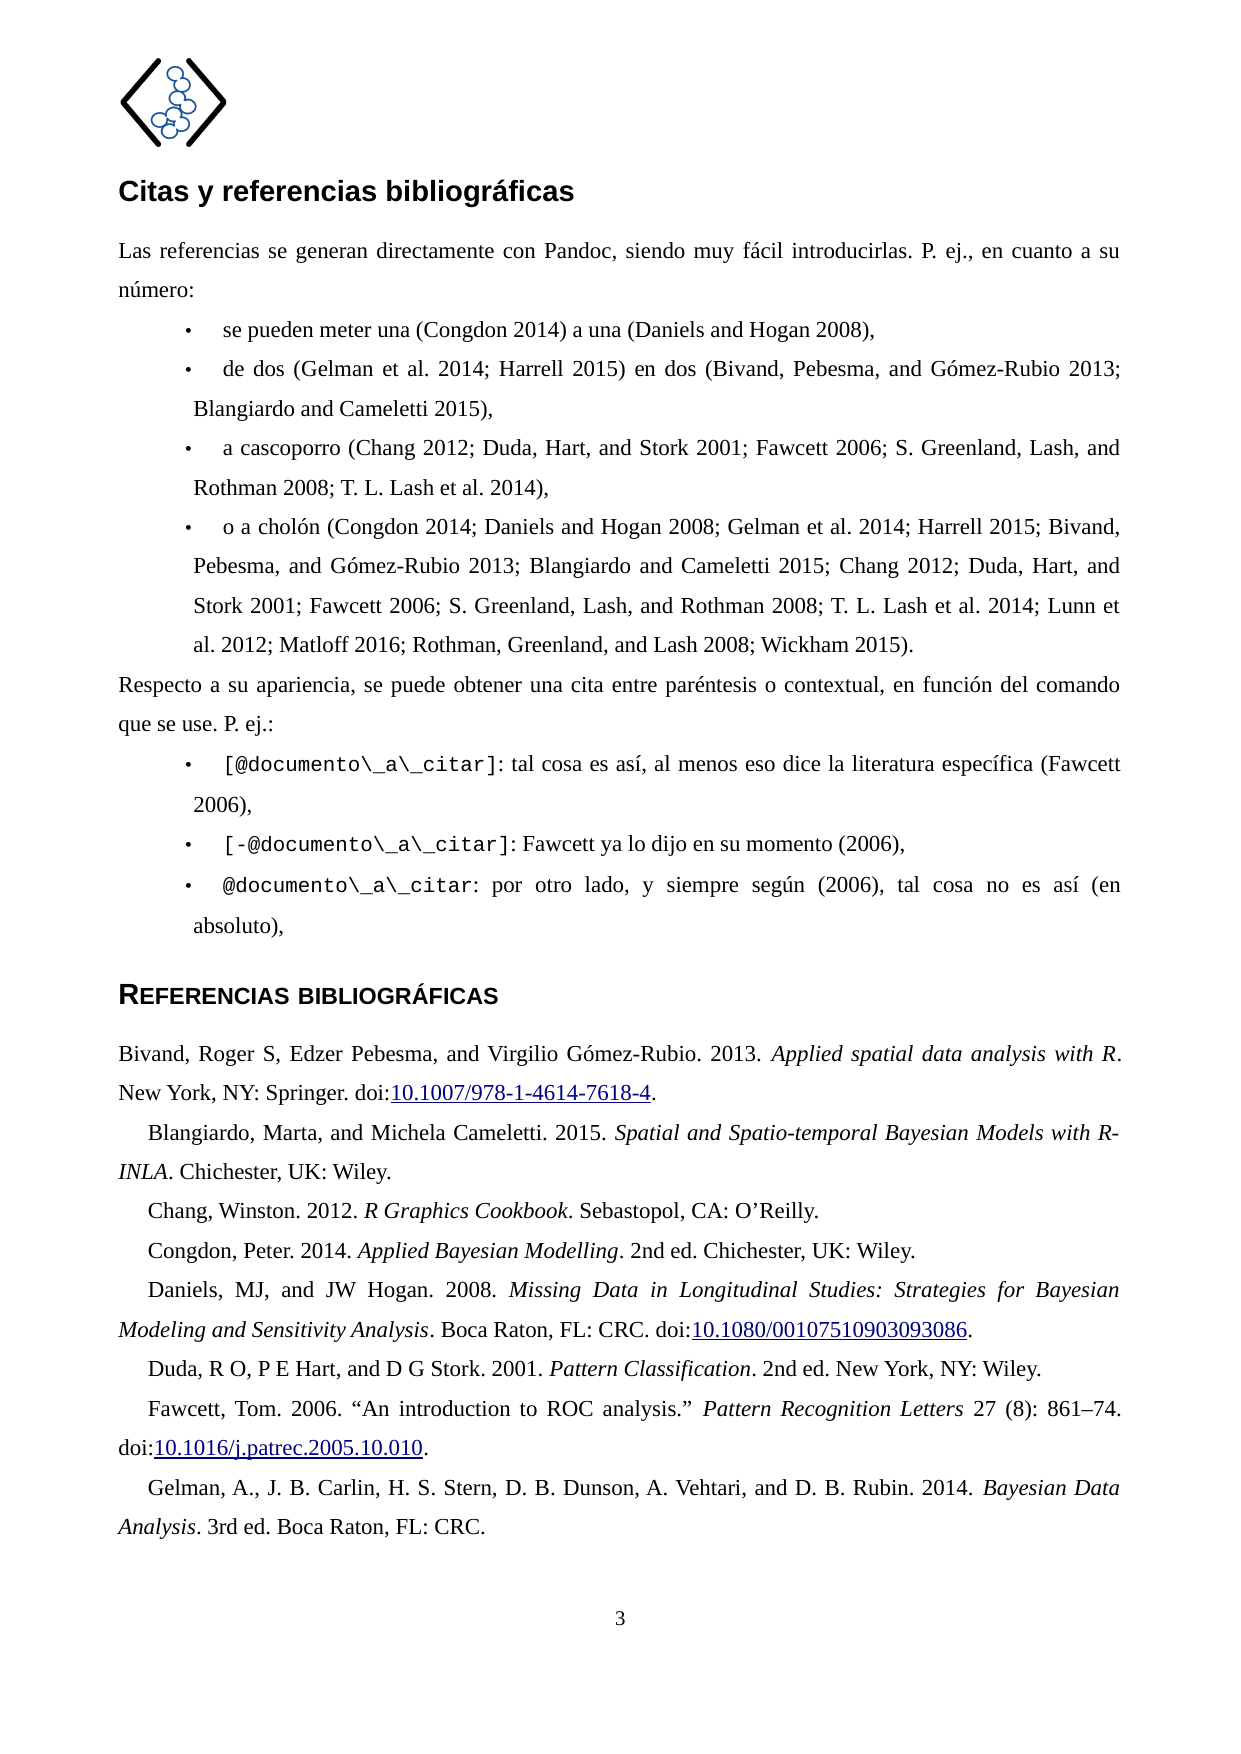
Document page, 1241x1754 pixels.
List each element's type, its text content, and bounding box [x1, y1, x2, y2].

text Respecto a su apariencia, se puede obtener una cita entre paréntesis o contextual, en función del comando que se use. P. ej.: [118, 671, 1122, 737]
subtitle Citas y referencias bibliográficas [118, 174, 1122, 207]
picture [120, 58, 227, 147]
text Daniels, MJ, and JW Hogan. 2008. Missing Data in Longitudinal Studies: Strategies for Bayesian Modeling and Sensitivity Analysis. Boca Raton, FL: CRC. doi:10.1080/00107510903093086. [118, 1276, 1122, 1342]
list a cascoporro (Chang 2012; Duda, Hart, and Stork 2001; Fawcett 2006; S. Greenland, Lash, and Rothman 2008; T. L. Lash et al. 2014), [156, 434, 1122, 500]
text Las referencias se generan directamente con Pandoc, siendo muy fácil introducirlas. P. ej., en cuanto a su número: [118, 237, 1122, 303]
list de dos (Gelman et al. 2014; Harrell 2015) en dos (Bivand, Pebesma, and Gómez-Rubio 2013; Blangiardo and Cameletti 2015), [156, 355, 1122, 421]
text Congdon, Peter. 2014. Applied Bayesian Modelling. 2nd ed. Chichester, UK: Wiley. [118, 1237, 1122, 1263]
list [-@documento\_a\_citar]: Fawcett ya lo dijo en su momento (2006), [156, 830, 1122, 858]
text Blangiardo, Marta, and Michela Cameletti. 2015. Spatial and Spatio-temporal Bayesian Models with R-INLA. Chichester, UK: Wiley. [118, 1118, 1122, 1184]
list o a cholón (Congdon 2014; Daniels and Hogan 2008; Gelman et al. 2014; Harrell 2015; Bivand, Pebesma, and Gómez-Rubio 2013; Blangiardo and Cameletti 2015; Chang 2012; Duda, Hart, and Stork 2001; Fawcett 2006; S. Greenland, Lash, and Rothman 2008; T. L. Lash et al. 2014; Lunn et al. 2012; Matloff 2016; Rothman, Greenland, and Lash 2008; Wickham 2015). [156, 513, 1122, 658]
text Bivand, Roger S, Edzer Pebesma, and Virgilio Gómez-Rubio. 2013. Applied spatial data analysis with R. New York, NY: Springer. doi:10.1007/978-1-4614-7618-4. [118, 1039, 1122, 1105]
list [@documento\_a\_citar]: tal cosa es así, al menos eso dice la literatura específica (Fawcett 2006), [156, 750, 1122, 817]
subtitle Referencias bibliográficas [118, 977, 1122, 1010]
text Gelman, A., J. B. Carlin, H. S. Stern, D. B. Dunson, A. Vehtari, and D. B. Rubin. 2014. Bayesian Data Analysis. 3rd ed. Boca Raton, FL: CRC. [118, 1474, 1122, 1540]
list @documento\_a\_citar: por otro lado, y siempre según (2006), tal cosa no es así (en absoluto), [156, 872, 1122, 939]
text Chang, Winston. 2012. R Graphics Cookbook. Sebastopol, CA: O’Reilly. [118, 1197, 1122, 1224]
text Fawcett, Tom. 2006. “An introduction to ROC analysis.” Pattern Recognition Letters 27 (8): 861–74. doi:10.1016/j.patrec.2005.10.010. [118, 1395, 1122, 1461]
text Duda, R O, P E Hart, and D G Stork. 2001. Pattern Classification. 2nd ed. New York, NY: Wiley. [118, 1355, 1122, 1382]
list se pueden meter una (Congdon 2014) a una (Daniels and Hogan 2008), [156, 316, 1122, 342]
